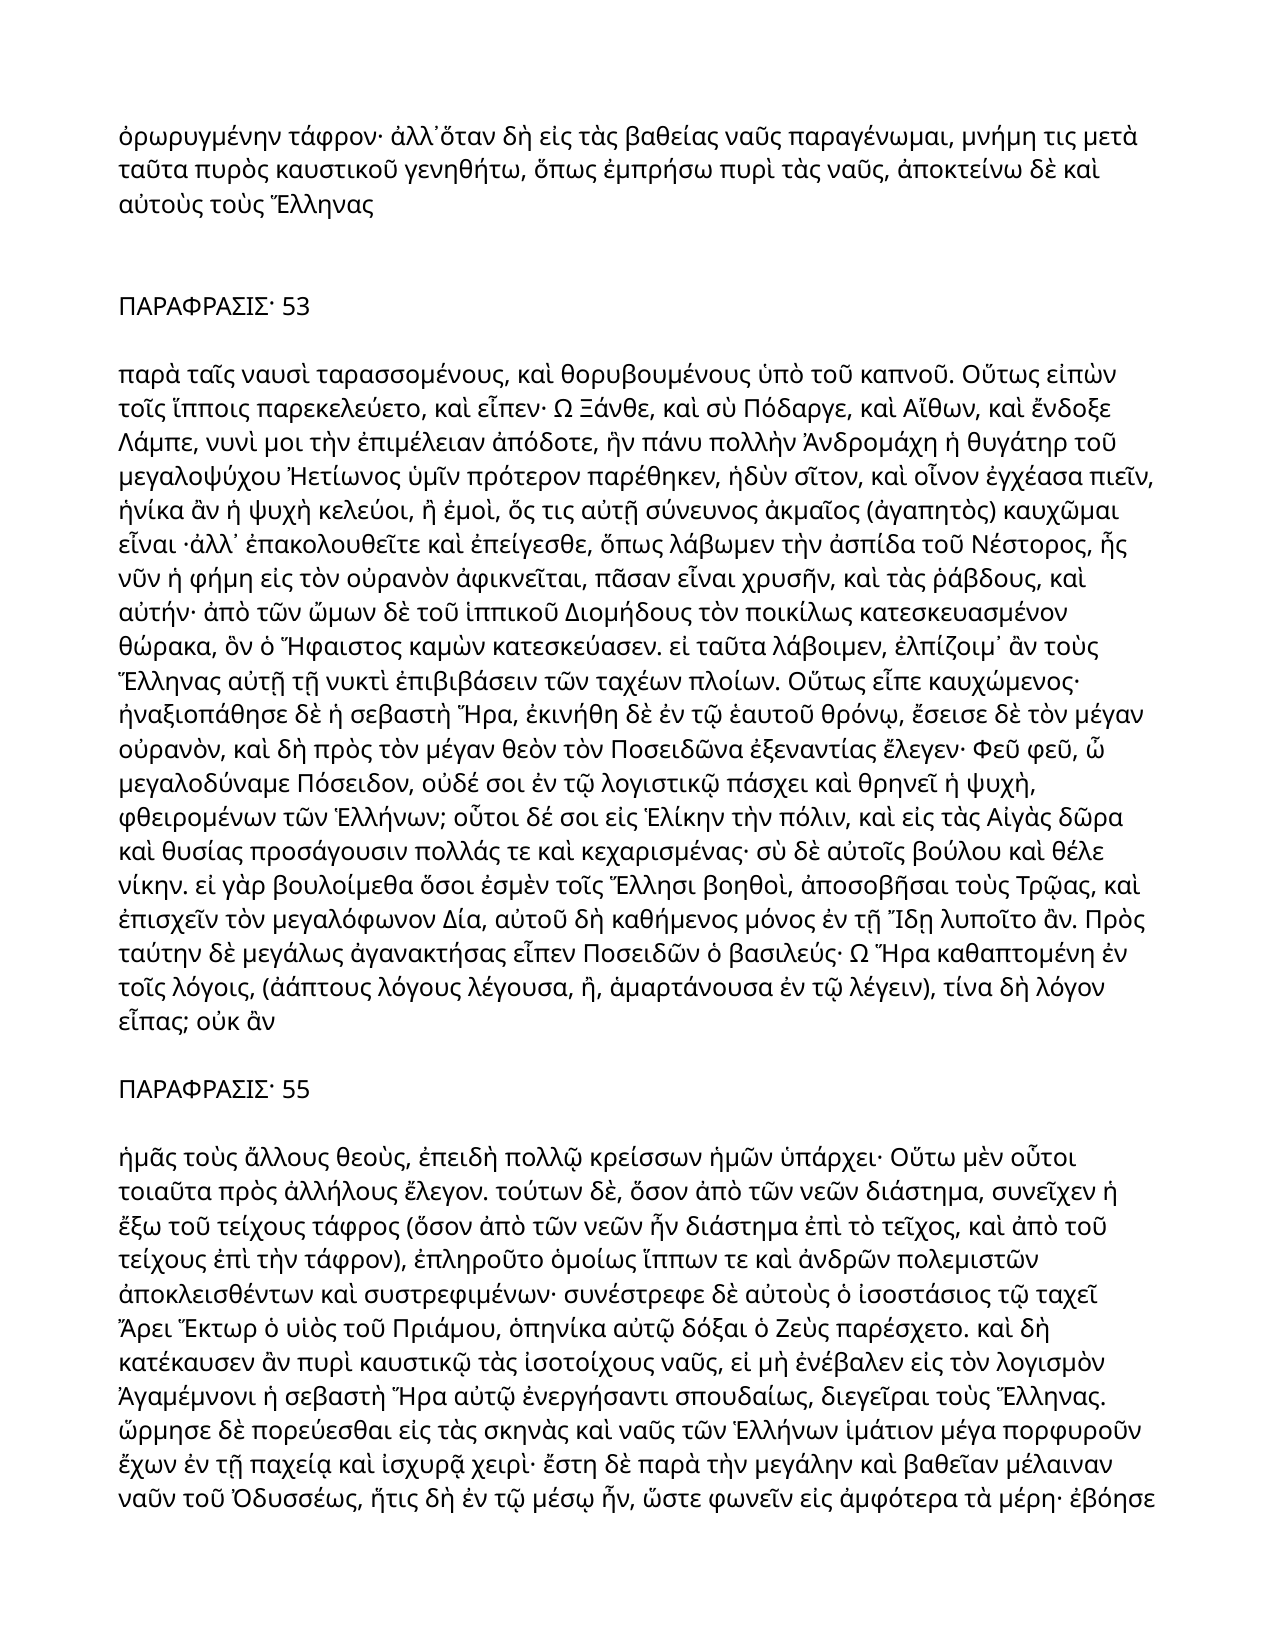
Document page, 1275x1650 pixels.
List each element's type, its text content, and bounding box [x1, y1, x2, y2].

text παρὰ ταῖς ναυσὶ ταρασσομένους, καὶ θορυβουμένους ὑπὸ τοῦ καπνοῦ. Οὕτως εἰπὼν τοῖς ἵπποις παρεκελεύετο, καὶ εἶπεν· Ω Ξάνθε, καὶ σὺ Πόδαργε, καὶ Αἴθων, καὶ ἔνδοξε Λάμπε, νυνὶ μοι τὴν ἐπιμέλειαν ἀπόδοτε, ἣν πάνυ πολλὴν Ἀνδρομάχη ἡ θυγάτηρ τοῦ μεγαλοψύχου Ἠετίωνος ὑμῖν πρότερον παρέθηκεν, ἡδὺν σῖτον, καὶ οἶνον ἐγχέασα πιεῖν, ἡνίκα ἂν ἡ ψυχὴ κελεύοι, ἢ ἐμοὶ, ὅς τις αὐτῇ σύνευνος ἀκμαῖος (ἀγαπητὸς) καυχῶμαι εἶναι ·ἀλλ᾽ ἐπακολουθεῖτε καὶ ἐπείγεσθε, ὅπως λάβωμεν τὴν ἀσπίδα τοῦ Νέστορος, ἧς νῦν ἡ φήμη εἰς τὸν οὐρανὸν ἀφικνεῖται, πᾶσαν εἶναι χρυσῆν, καὶ τὰς ῥάβδους, καὶ αὐτήν· ἀπὸ τῶν ὤμων δὲ τοῦ ἱππικοῦ Διομήδους τὸν ποικίλως κατεσκευασμένον θώρακα, ὃν ὁ Ἥφαιστος καμὼν κατεσκεύασεν. εἰ ταῦτα λάβοιμεν, ἐλπίζοιμ᾽ ἂν τοὺς Ἕλληνας αὐτῇ τῇ νυκτὶ ἐπιβιβάσειν τῶν ταχέων πλοίων. Οὕτως εἶπε καυχώμενος· ἠναξιοπάθησε δὲ ἡ σεβαστὴ Ἥρα, ἐκινήθη δὲ ἐν τῷ ἑαυτοῦ θρόνῳ, ἔσεισε δὲ τὸν μέγαν οὐρανὸν, καὶ δὴ πρὸς τὸν μέγαν θεὸν τὸν Ποσειδῶνα ἐξεναντίας ἔλεγεν· Φεῦ φεῦ, ὦ μεγαλοδύναμε Πόσειδον, οὐδέ σοι ἐν τῷ λογιστικῷ πάσχει καὶ θρηνεῖ ἡ ψυχὴ, φθειρομένων τῶν Ἑλλήνων; οὗτοι δέ σοι εἰς Ἑλίκην τὴν πόλιν, καὶ εἰς τὰς Αἰγὰς δῶρα καὶ θυσίας προσάγουσιν πολλάς τε καὶ κεχαρισμένας· σὺ δὲ αὐτοῖς βούλου καὶ θέλε νίκην. εἰ γὰρ βουλοίμεθα ὅσοι ἐσμὲν τοῖς Ἕλλησι βοηθοὶ, ἀποσοβῆσαι τοὺς Τρῷας, καὶ ἐπισχεῖν τὸν μεγαλόφωνον Δία, αὐτοῦ δὴ καθήμενος μόνος ἐν τῇ Ἴδῃ λυποῖτο ἂν. Πρὸς ταύτην δὲ μεγάλως ἀγανακτήσας εἶπεν Ποσειδῶν ὁ βασιλεύς· Ω Ἥρα καθαπτομένη ἐν τοῖς λόγοις, (ἀάπτους λόγους λέγουσα, ἢ, ἁμαρτάνουσα ἐν τῷ λέγειν), τίνα δὴ λόγον εἶπας; οὐκ ἂν [118, 357, 1157, 1038]
text ΠΑΡΑΦΡΑΣΙΣ· 53 [118, 288, 1157, 322]
text ΠΑΡΑΦΡΑΣΙΣ· 55 [118, 1072, 1157, 1106]
text ὀρωρυγμένην τάφρον· ἀλλ᾿ὅταν δὴ εἰς τὰς βαθείας ναῦς παραγένωμαι, μνήμη τις μετὰ ταῦτα πυρὸς καυστικοῦ γενηθήτω, ὅπως ἐμπρήσω πυρὶ τὰς ναῦς, ἀποκτείνω δὲ καὶ αὐτοὺς τοὺς Ἕλληνας [118, 118, 1157, 220]
text ἡμᾶς τοὺς ἄλλους θεοὺς, ἐπειδὴ πολλῷ κρείσσων ἡμῶν ὑπάρχει· Οὕτω μὲν οὗτοι τοιαῦτα πρὸς ἀλλήλους ἔλεγον. τούτων δὲ, ὅσον ἀπὸ τῶν νεῶν διάστημα, συνεῖχεν ἡ ἔξω τοῦ τείχους τάφρος (ὅσον ἀπὸ τῶν νεῶν ἦν διάστημα ἐπὶ τὸ τεῖχος, καὶ ἀπὸ τοῦ τείχους ἐπὶ τὴν τάφρον), ἐπληροῦτο ὁμοίως ἵππων τε καὶ ἀνδρῶν πολεμιστῶν ἀποκλεισθέντων καὶ συστρεφιμένων· συνέστρεφε δὲ αὐτοὺς ὁ ἰσοστάσιος τῷ ταχεῖ Ἄρει Ἕκτωρ ὁ υἱὸς τοῦ Πριάμου, ὁπηνίκα αὐτῷ δόξαι ὁ Ζεὺς παρέσχετο. καὶ δὴ κατέκαυσεν ἂν πυρὶ καυστικῷ τὰς ἰσοτοίχους ναῦς, εἰ μὴ ἐνέβαλεν εἰς τὸν λογισμὸν Ἀγαμέμνονι ἡ σεβαστὴ Ἥρα αὐτῷ ἐνεργήσαντι σπουδαίως, διεγεῖραι τοὺς Ἕλληνας. ὥρμησε δὲ πορεύεσθαι εἰς τὰς σκηνὰς καὶ ναῦς τῶν Ἑλλήνων ἱμάτιον μέγα πορφυροῦν ἔχων ἐν τῇ παχείᾳ καὶ ἰσχυρᾷ χειρὶ· ἔστη δὲ παρὰ τὴν μεγάλην καὶ βαθεῖαν μέλαιναν ναῦν τοῦ Ὀδυσσέως, ἥτις δὴ ἐν τῷ μέσῳ ἦν, ὥστε φωνεῖν εἰς ἀμφότερα τὰ μέρη· ἐβόησε [118, 1140, 1157, 1515]
